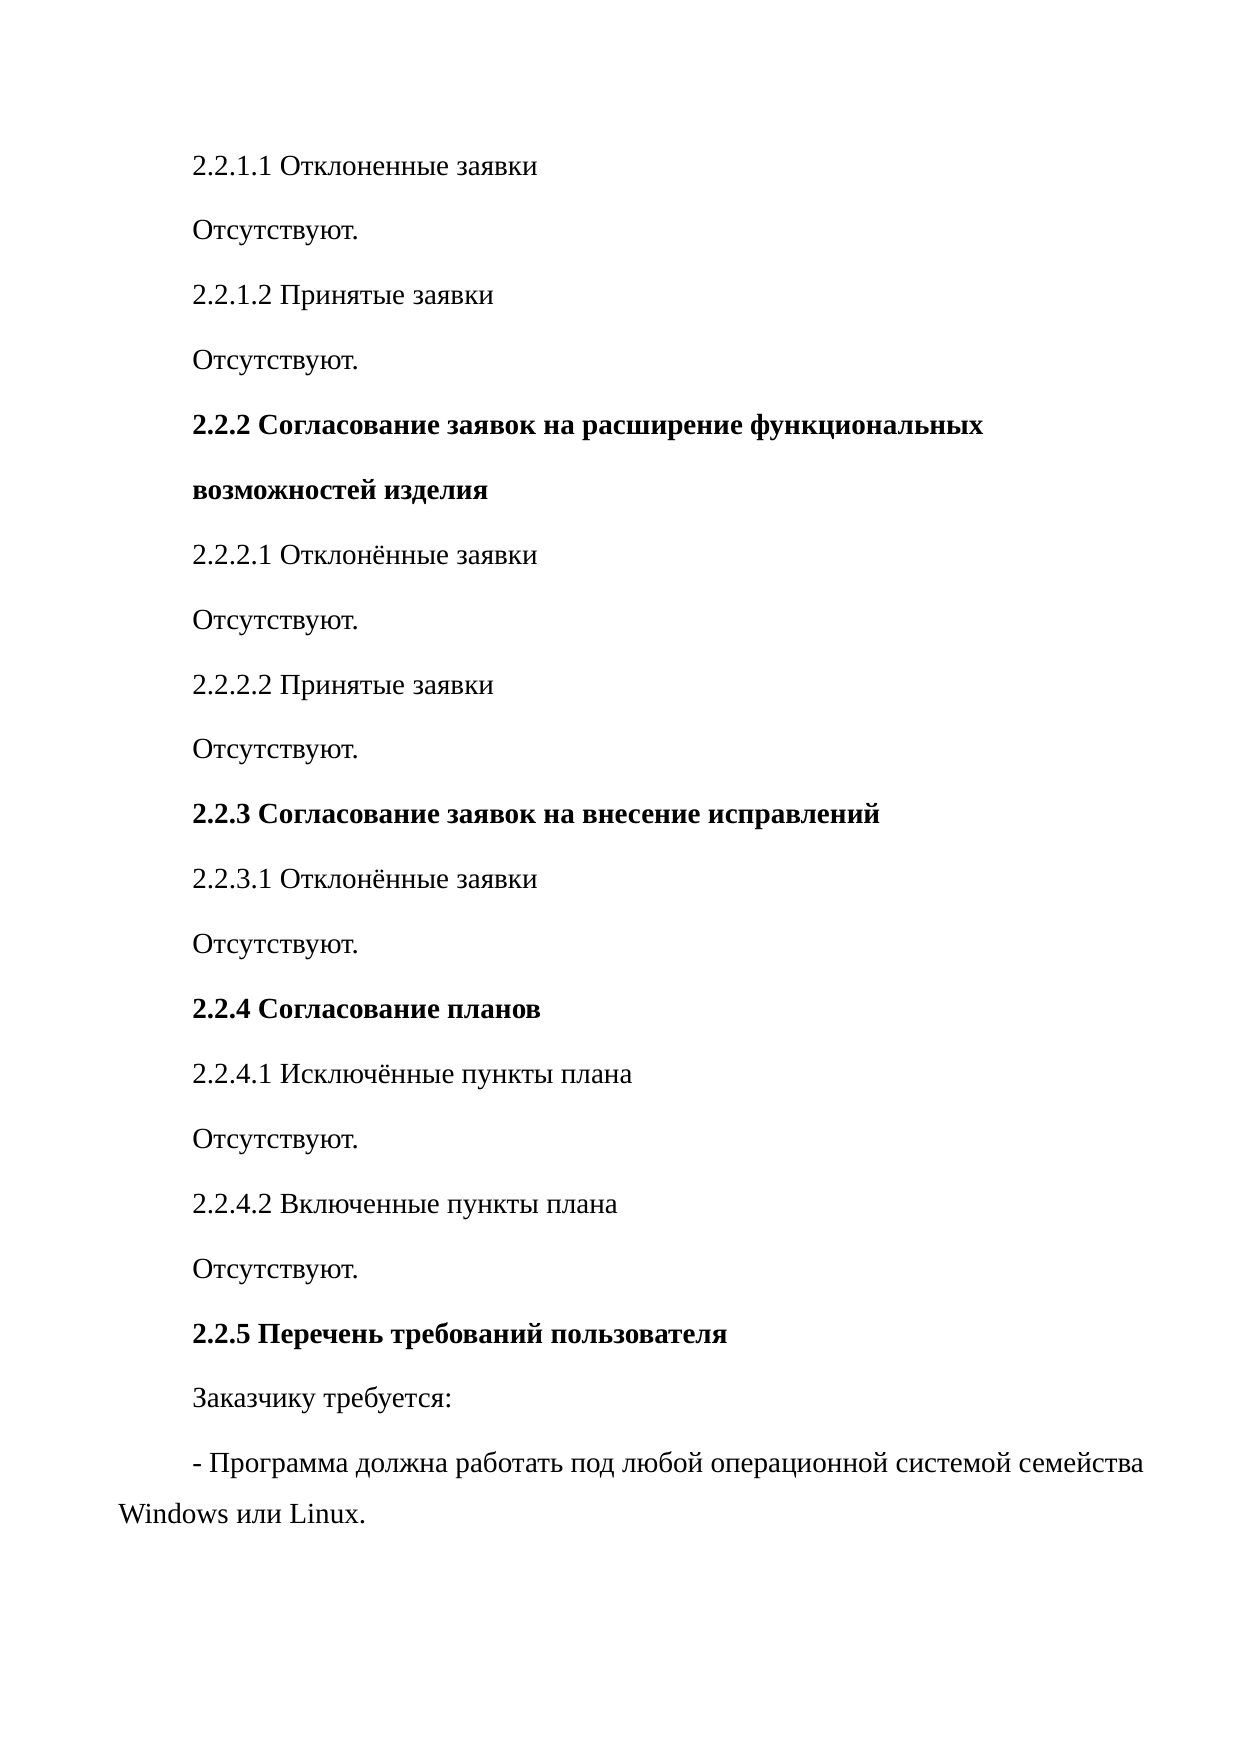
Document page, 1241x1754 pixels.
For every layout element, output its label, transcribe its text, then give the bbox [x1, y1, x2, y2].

text Отсутствуют. [118, 1121, 1181, 1154]
text 2.2.2.2 Принятые заявки [118, 667, 1181, 700]
text 2.2.3.1 Отклонённые заявки [118, 861, 1181, 895]
text Отсутствуют. [118, 212, 1181, 246]
text 2.2.2 Согласование заявок на расширение функциональных [118, 407, 1181, 441]
text 2.2.1.1 Отклоненные заявки [118, 148, 1181, 181]
text 2.2.1.2 Принятые заявки [118, 277, 1181, 311]
text 2.2.4.2 Включенные пункты плана [118, 1186, 1181, 1219]
text Отсутствуют. [118, 342, 1181, 376]
text 2.2.4.1 Исключённые пункты плана [118, 1056, 1181, 1090]
text 2.2.5 Перечень требований пользователя [118, 1316, 1181, 1349]
text возможностей изделия [118, 472, 1181, 506]
text Заказчику требуется: [118, 1381, 1181, 1414]
text Отсутствуют. [118, 926, 1181, 960]
text 2.2.4 Согласование планов [118, 991, 1181, 1025]
text 2.2.2.1 Отклонённые заявки [118, 537, 1181, 571]
text Отсутствуют. [118, 732, 1181, 765]
text Отсутствуют. [118, 602, 1181, 635]
text 2.2.3 Согласование заявок на внесение исправлений [118, 797, 1181, 830]
text Отсутствуют. [118, 1251, 1181, 1284]
text - Программа должна работать под любой операционной системой семейства Windows или Linux. [118, 1446, 1181, 1529]
